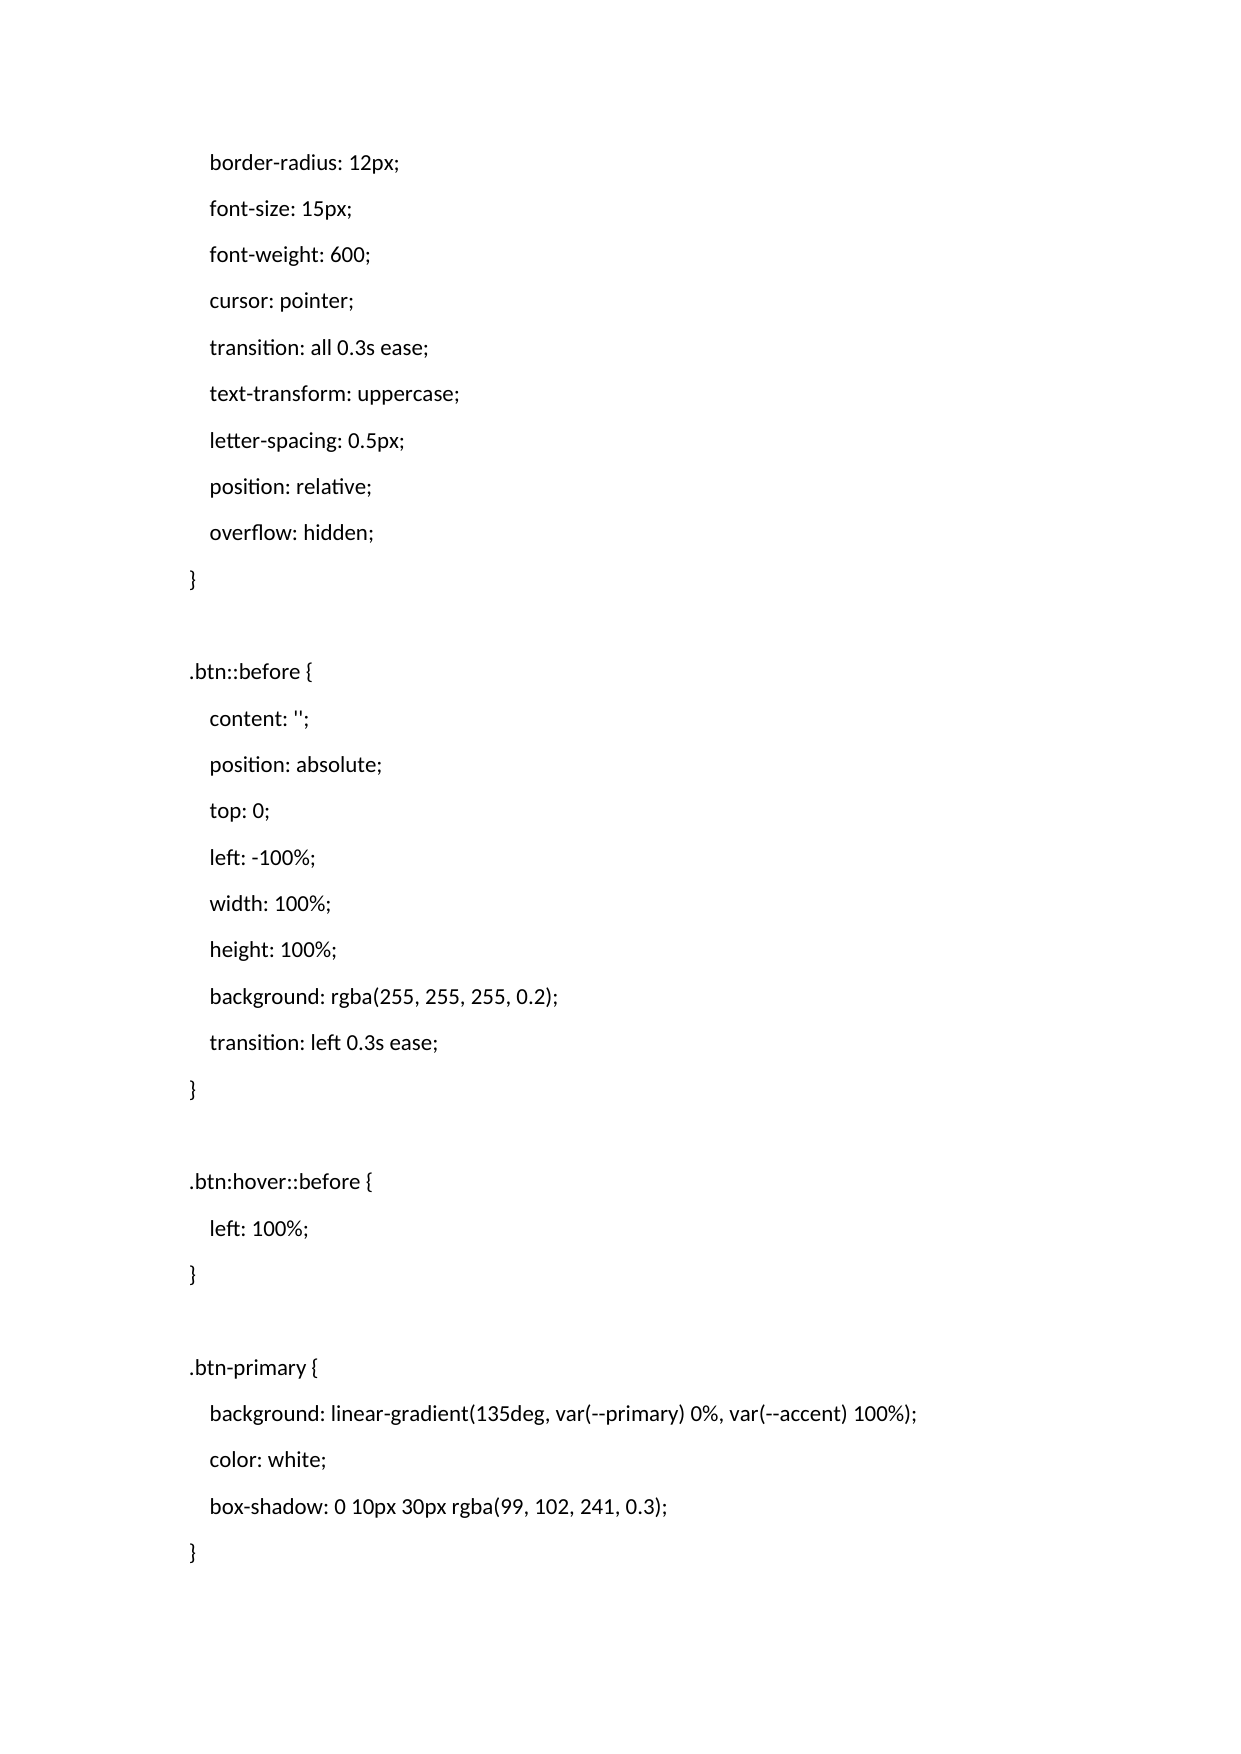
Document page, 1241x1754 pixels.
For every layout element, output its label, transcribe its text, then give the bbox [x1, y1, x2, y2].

text box-shadow: 0 10px 30px rgba(99, 102, 241, 0.3); [148, 1492, 1093, 1520]
text top: 0; [148, 797, 1093, 824]
text } [148, 565, 1093, 593]
text .btn:hover::before { [148, 1167, 1093, 1195]
text } [148, 1260, 1093, 1288]
text transition: all 0.3s ease; [148, 333, 1093, 361]
text position: relative; [148, 472, 1093, 500]
text font-size: 15px; [148, 194, 1093, 222]
text left: 100%; [148, 1214, 1093, 1242]
text left: -100%; [148, 843, 1093, 871]
text text-transform: uppercase; [148, 379, 1093, 407]
text transition: left 0.3s ease; [148, 1028, 1093, 1056]
text height: 100%; [148, 936, 1093, 964]
text } [148, 1538, 1093, 1566]
text .btn-primary { [148, 1353, 1093, 1381]
text overflow: hidden; [148, 518, 1093, 546]
text .btn::before { [148, 657, 1093, 686]
text position: absolute; [148, 750, 1093, 778]
text cursor: pointer; [148, 287, 1093, 315]
text } [148, 1075, 1093, 1103]
text letter-spacing: 0.5px; [148, 426, 1093, 454]
text content: ''; [148, 704, 1093, 732]
text border-radius: 12px; [148, 148, 1093, 176]
text width: 100%; [148, 889, 1093, 917]
text background: rgba(255, 255, 255, 0.2); [148, 982, 1093, 1010]
text font-weight: 600; [148, 240, 1093, 268]
text color: white; [148, 1446, 1093, 1473]
text background: linear-gradient(135deg, var(--primary) 0%, var(--accent) 100%); [148, 1399, 1093, 1427]
